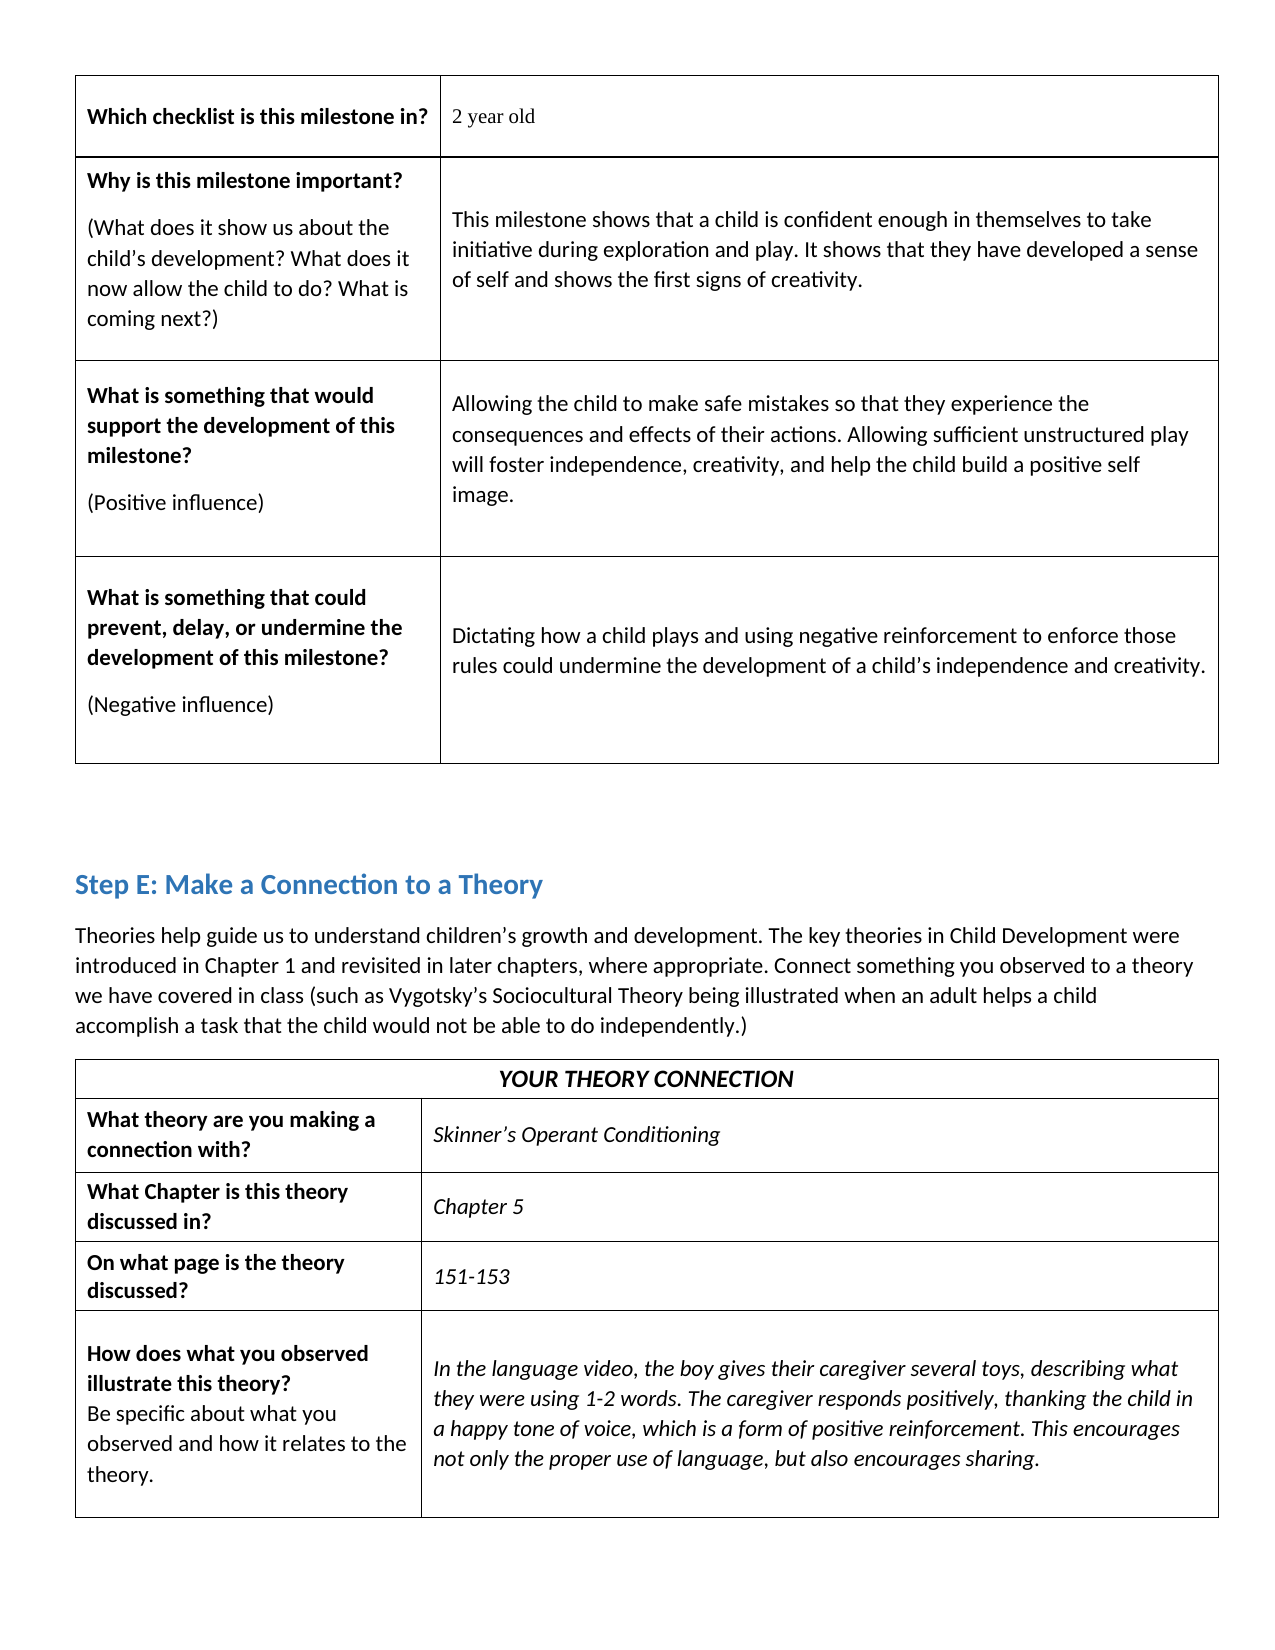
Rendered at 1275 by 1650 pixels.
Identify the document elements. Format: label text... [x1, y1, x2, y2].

table_cell Dictating how a child plays and using negative reinforcement to enforce those rules could undermine the development of a child’s independence and creativity. [441, 557, 1218, 763]
table_cell What is something that would support the development of this milestone? (Positive influence) [76, 361, 440, 556]
table_cell On what page is the theory discussed? [76, 1242, 421, 1310]
table_cell In the language video, the boy gives their caregiver several toys, describing what they were using 1-2 words. The caregiver responds positively, thanking the child in a happy tone of voice, which is a form of positive reinforcement. This encourages not only the proper use of language, but also encourages sharing. [422, 1311, 1218, 1517]
table_cell What theory are you making a connection with? [76, 1099, 421, 1172]
table_cell What Chapter is this theory discussed in? [76, 1173, 421, 1241]
table_cell Which checklist is this milestone in? [76, 76, 440, 156]
table_cell This milestone shows that a child is confident enough in themselves to take initiative during exploration and play. It shows that they have developed a sense of self and shows the first signs of creativity. [441, 158, 1218, 360]
table_cell Why is this milestone important? (What does it show us about the child’s development? What does it now allow the child to do? What is coming next?) [76, 158, 440, 360]
table_cell Skinner’s Operant Conditioning [422, 1099, 1218, 1172]
table_cell Allowing the child to make safe mistakes so that they experience the consequences and effects of their actions. Allowing sufficient unstructured play will foster independence, creativity, and help the child build a positive self image. [441, 361, 1218, 556]
table_cell Chapter 5 [422, 1173, 1218, 1241]
subtitle Step E: Make a Connection to a Theory [75, 866, 1200, 901]
table_cell How does what you observed illustrate this theory? Be specific about what you observed and how it relates to the theory. [76, 1311, 421, 1517]
table_cell 151-153 [422, 1242, 1218, 1310]
table_cell What is something that could prevent, delay, or undermine the development of this milestone? (Negative influence) [76, 557, 440, 763]
text Theories help guide us to understand children’s growth and development. The key theories in Child Development were introduced in Chapter 1 and revisited in later chapters, where appropriate. Connect something you observed to a theory we have covered in class (such as Vygotsky’s Sociocultural Theory being illustrated when an adult helps a child accomplish a task that the child would not be able to do independently.) [75, 921, 1200, 1039]
table_cell 2 year old [441, 76, 1218, 156]
table_header YOUR THEORY CONNECTION [76, 1060, 1218, 1098]
